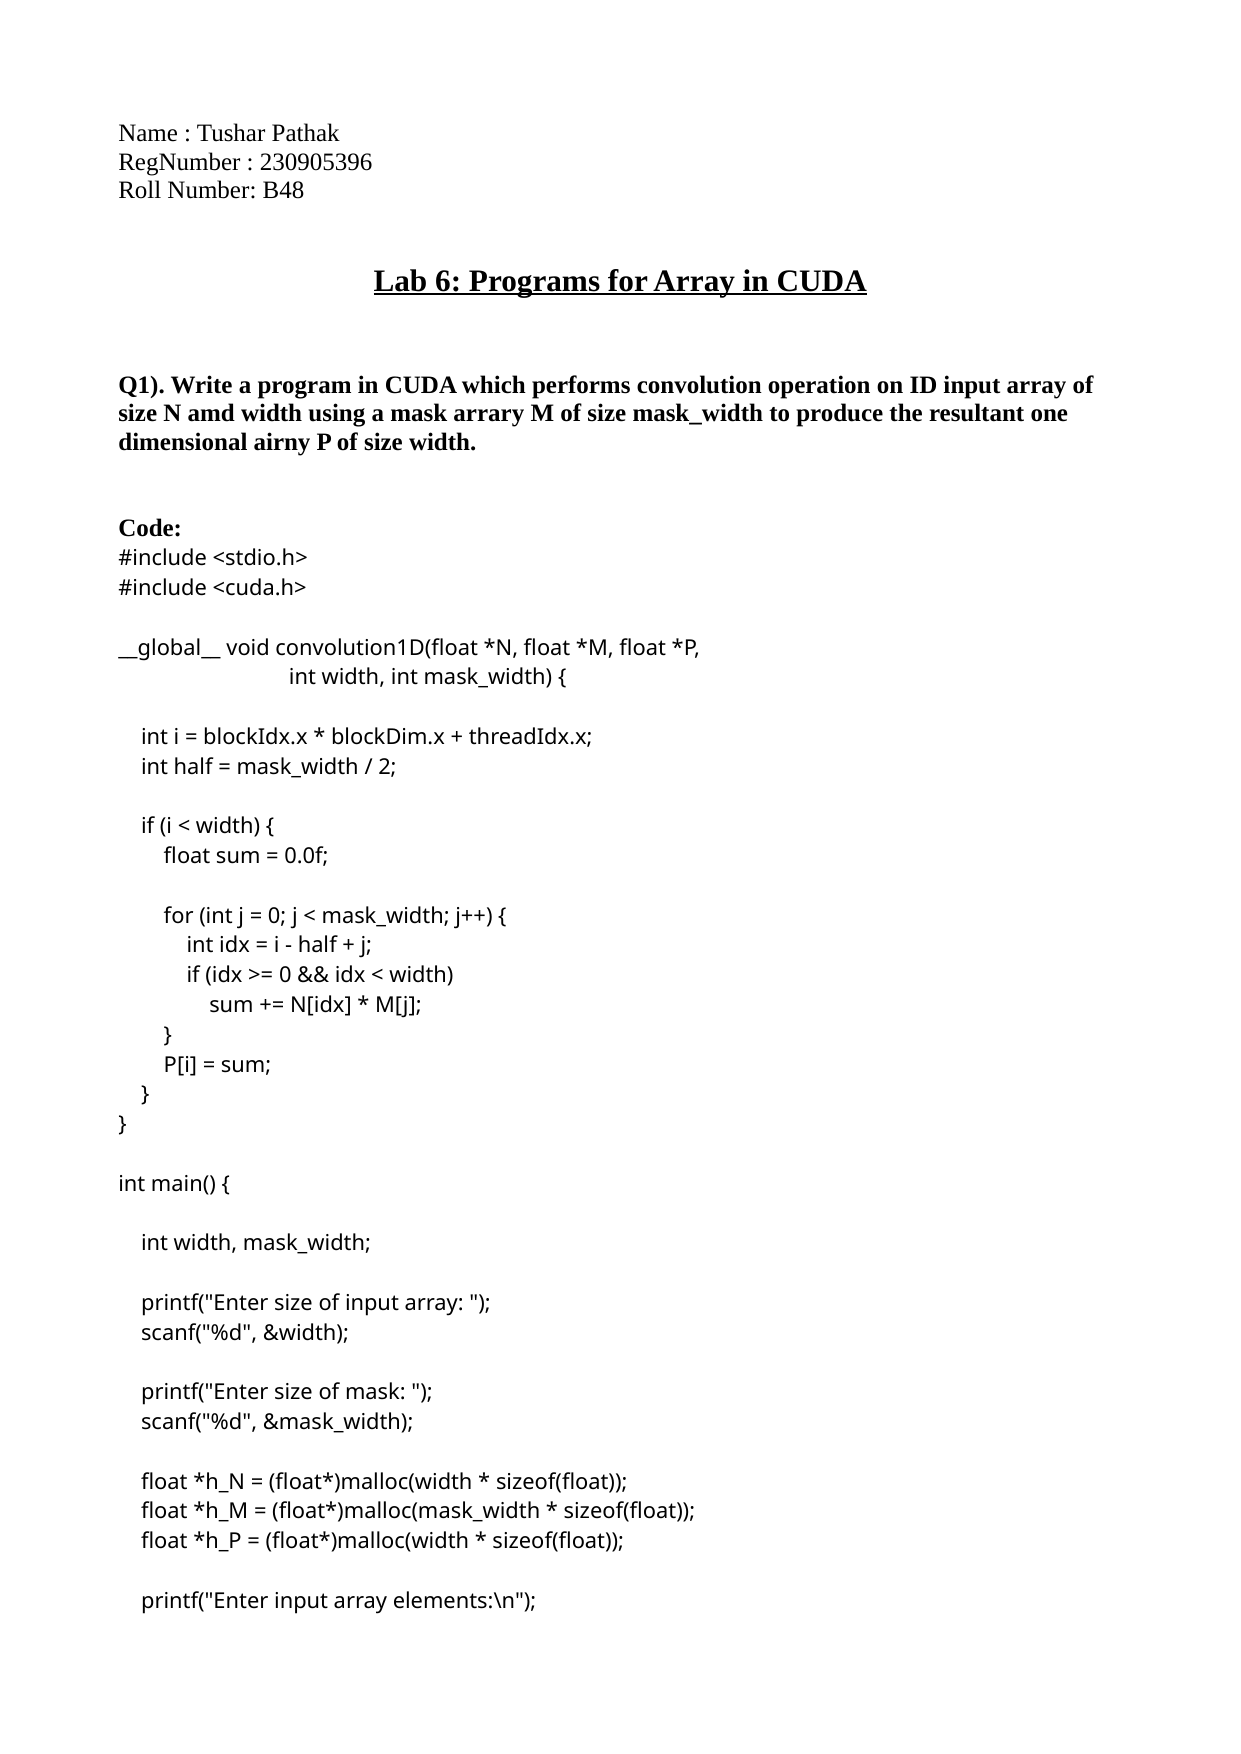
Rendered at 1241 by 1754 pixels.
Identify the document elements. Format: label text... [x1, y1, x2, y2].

text for (int j = 0; j < mask_width; j++) { [118, 900, 1122, 929]
text #include <stdio.h> [118, 542, 1122, 572]
text Q1). Write a program in CUDA which performs convolution operation on ID input array of size N amd width using a mask arrary M of size mask_width to produce the resultant one dimensional airny P of size width. [118, 370, 1122, 456]
text Roll Number: B48 [118, 176, 1122, 204]
text Name : Tushar Pathak RegNumber : 230905396 [118, 118, 1122, 176]
text sum += N[idx] * M[j]; [118, 989, 1122, 1019]
text int half = mask_width / 2; [118, 751, 1122, 781]
text float *h_P = (float*)malloc(width * sizeof(float)); [118, 1525, 1122, 1555]
text if (i < width) { [118, 810, 1122, 840]
text int width, mask_width; [118, 1227, 1122, 1257]
text __global__ void convolution1D(float *N, float *M, float *P, [118, 632, 1122, 661]
text Lab 6: Programs for Array in CUDA [118, 262, 1122, 298]
text printf("Enter input array elements:\n"); [118, 1585, 1122, 1615]
text Code: [118, 513, 1122, 542]
text float sum = 0.0f; [118, 840, 1122, 870]
text } [118, 1019, 1122, 1049]
text float *h_M = (float*)malloc(mask_width * sizeof(float)); [118, 1496, 1122, 1525]
text } [118, 1108, 1122, 1138]
text int width, int mask_width) { [118, 661, 1122, 691]
text P[i] = sum; [118, 1049, 1122, 1078]
text float *h_N = (float*)malloc(width * sizeof(float)); [118, 1466, 1122, 1496]
text scanf("%d", &width); [118, 1317, 1122, 1347]
text printf("Enter size of mask: "); [118, 1376, 1122, 1406]
text if (idx >= 0 && idx < width) [118, 959, 1122, 989]
text #include <cuda.h> [118, 572, 1122, 602]
text printf("Enter size of input array: "); [118, 1287, 1122, 1317]
text int i = blockIdx.x * blockDim.x + threadIdx.x; [118, 721, 1122, 751]
text int main() { [118, 1168, 1122, 1198]
text scanf("%d", &mask_width); [118, 1406, 1122, 1436]
text int idx = i - half + j; [118, 929, 1122, 959]
text } [118, 1078, 1122, 1108]
